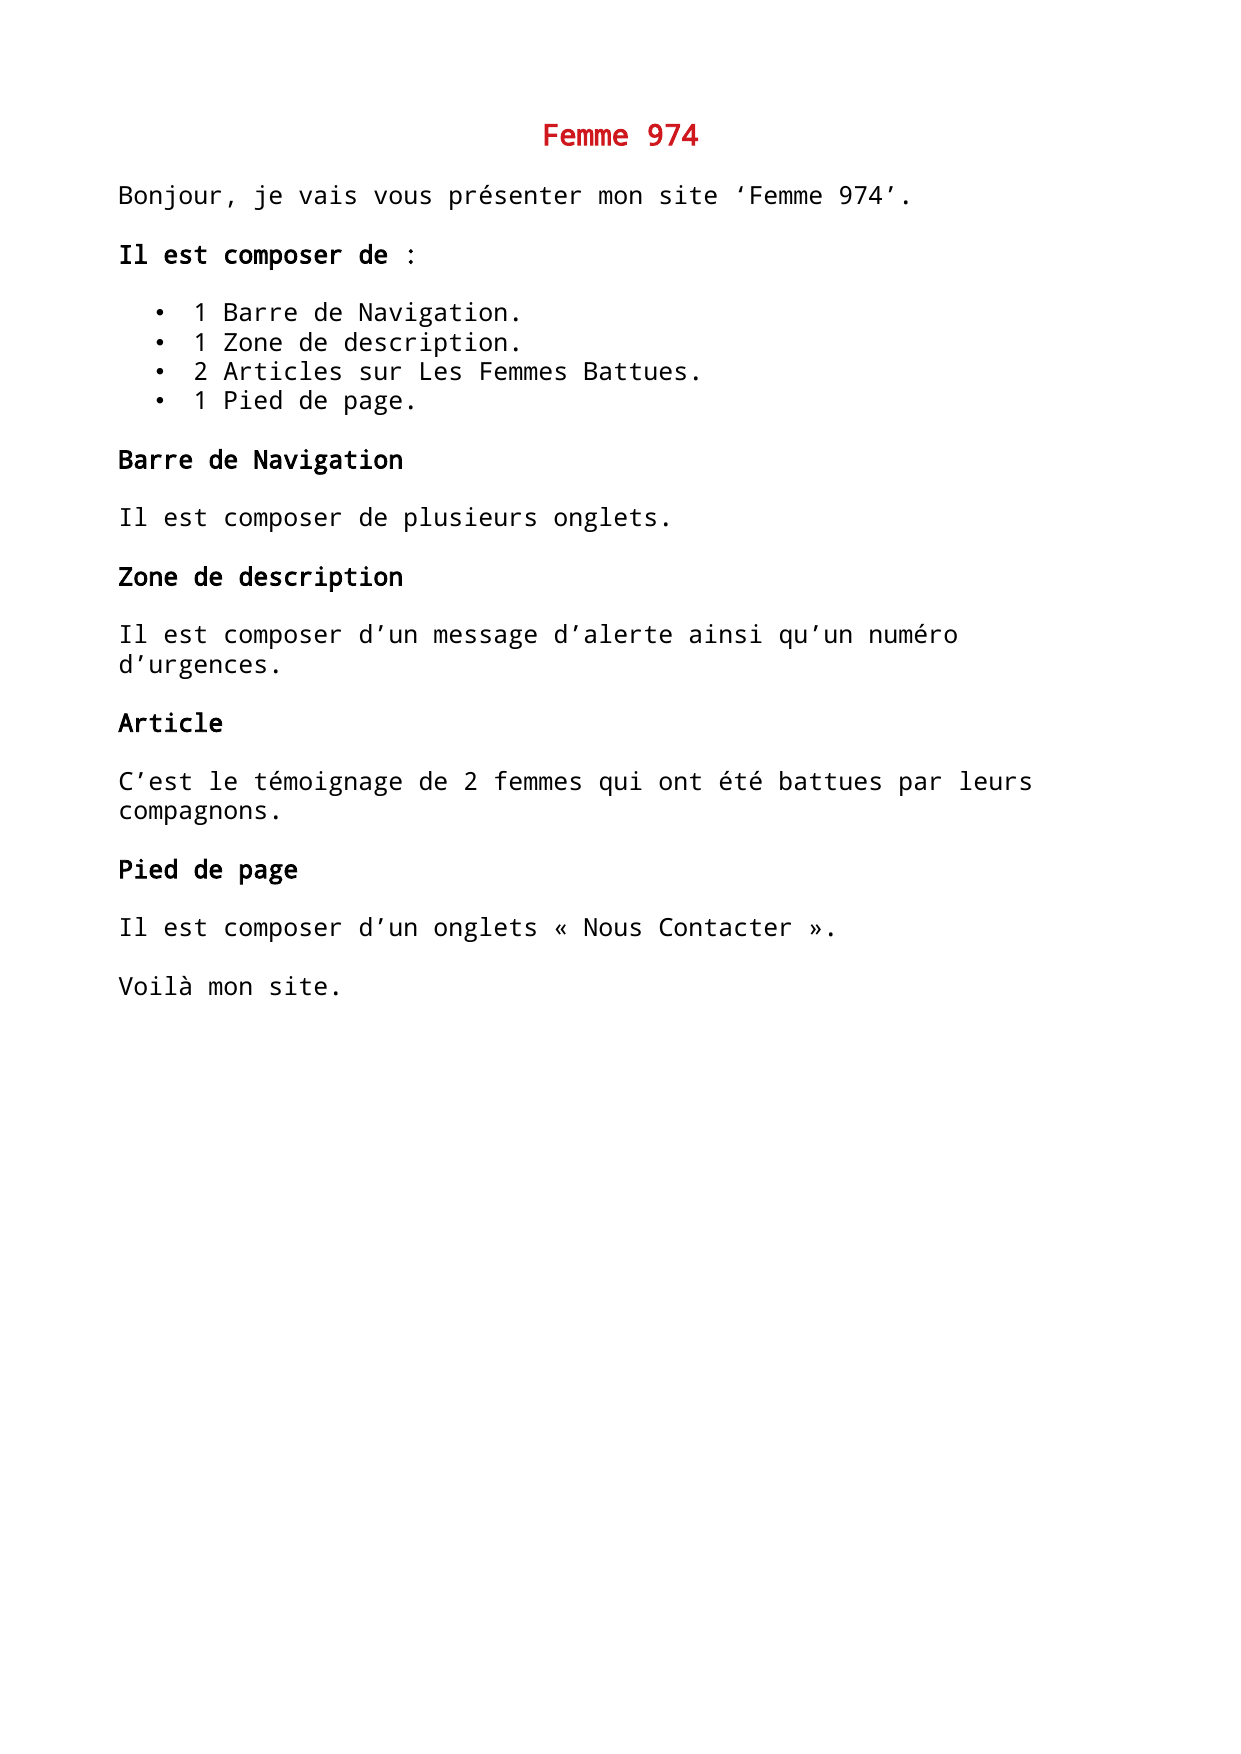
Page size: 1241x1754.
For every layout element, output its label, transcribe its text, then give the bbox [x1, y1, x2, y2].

text Bonjour, je vais vous présenter mon site ‘Femme 974’. [118, 182, 1122, 211]
text Il est composer d’un onglets « Nous Contacter ». [118, 913, 1122, 943]
text Barre de Navigation [118, 445, 1122, 474]
text Femme 974 [118, 118, 1122, 152]
text C’est le témoignage de 2 femmes qui ont été battues par leurs compagnons. [118, 767, 1122, 826]
text Zone de description [118, 562, 1122, 591]
text Voilà mon site. [118, 972, 1122, 1001]
text Il est composer de plusieurs onglets. [118, 503, 1122, 533]
text Pied de page [118, 855, 1122, 884]
list 1 Zone de description. [156, 328, 1122, 357]
text Article [118, 708, 1122, 738]
list 1 Barre de Navigation. [156, 299, 1122, 328]
text Il est composer de : [118, 240, 1122, 269]
list 1 Pied de page. [156, 386, 1122, 416]
text Il est composer d’un message d’alerte ainsi qu’un numéro d’urgences. [118, 621, 1122, 679]
list 2 Articles sur Les Femmes Battues. [156, 357, 1122, 386]
